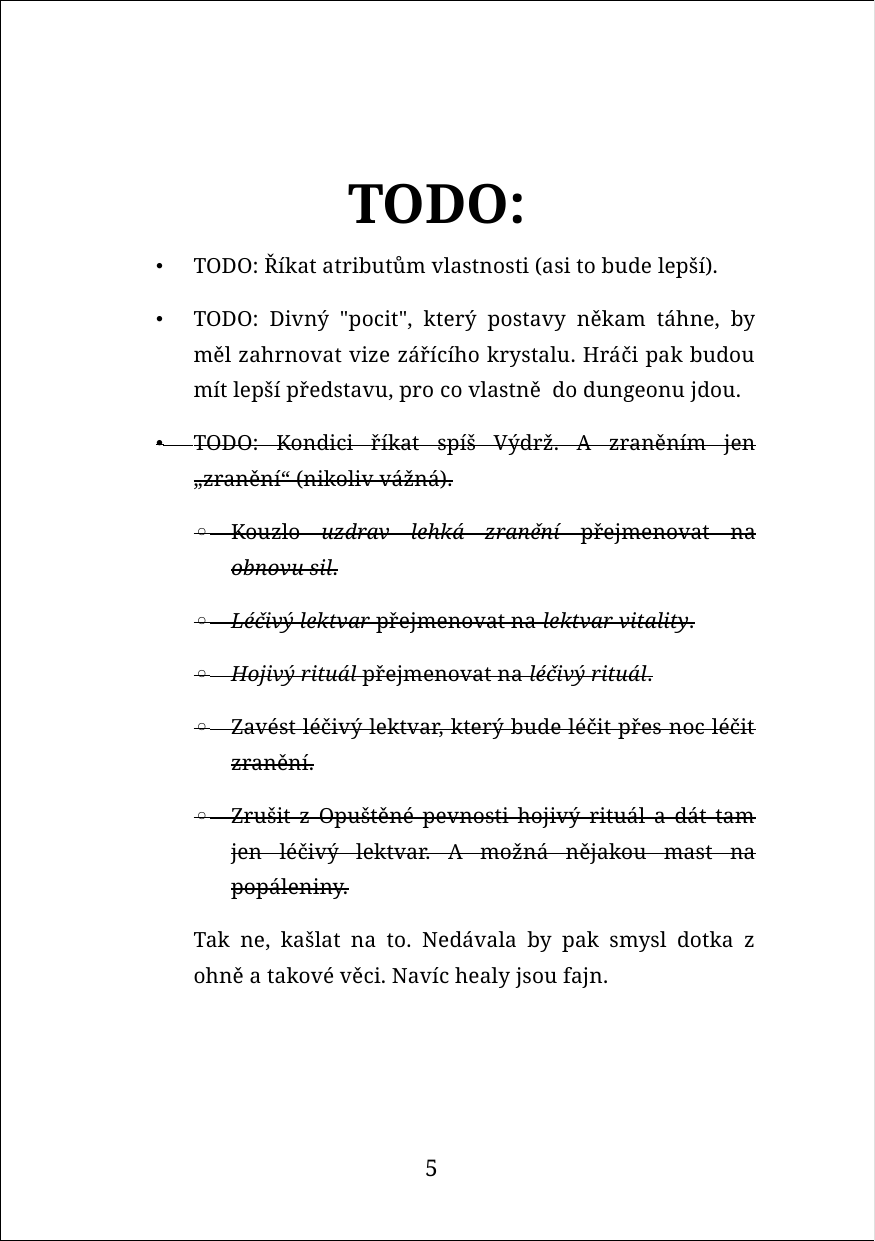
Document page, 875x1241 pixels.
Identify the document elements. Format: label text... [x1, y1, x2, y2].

subtitle TODO: [118, 166, 756, 239]
list Hojivý rituál přejmenovat na léčivý rituál. [193, 659, 756, 688]
list Tak ne, kašlat na to. Nedávala by pak smysl dotka z ohně a takové věci. Navíc healy jsou fajn. [156, 926, 756, 989]
list Kouzlo uzdrav lehká zranění přejmenovat na obnovu sil. [193, 534, 756, 581]
list Zrušit z Opuštěné pevnosti hojivý rituál a dát tam jen léčivý lektvar. A možná nějakou mast na popáleniny. [193, 818, 756, 901]
list Kouzlo uzdrav lehká zranění přejmenovat na obnovu sil. [193, 517, 756, 533]
list TODO: Kondici říkat spíš Výdrž. A zraněním jen „zranění“ (nikoliv vážná). [156, 445, 756, 492]
list TODO: Kondici říkat spíš Výdrž. A zraněním jen „zranění“ (nikoliv vážná). [156, 428, 756, 445]
list TODO: Říkat atributům vlastnosti (asi to bude lepší). [156, 251, 756, 279]
list Zrušit z Opuštěné pevnosti hojivý rituál a dát tam jen léčivý lektvar. A možná nějakou mast na popáleniny. [193, 801, 756, 817]
list TODO: Divný "pocit", který postavy někam táhne, by měl zahrnovat vize zářícího krystalu. Hráči pak budou mít lepší představu, pro co vlastně do dungeonu jdou. [156, 304, 756, 404]
list Zavést léčivý lektvar, který bude léčit přes noc léčit zranění. [193, 729, 756, 776]
list Léčivý lektvar přejmenovat na lektvar vitality. [193, 606, 756, 634]
list Zavést léčivý lektvar, který bude léčit přes noc léčit zranění. [193, 712, 756, 729]
